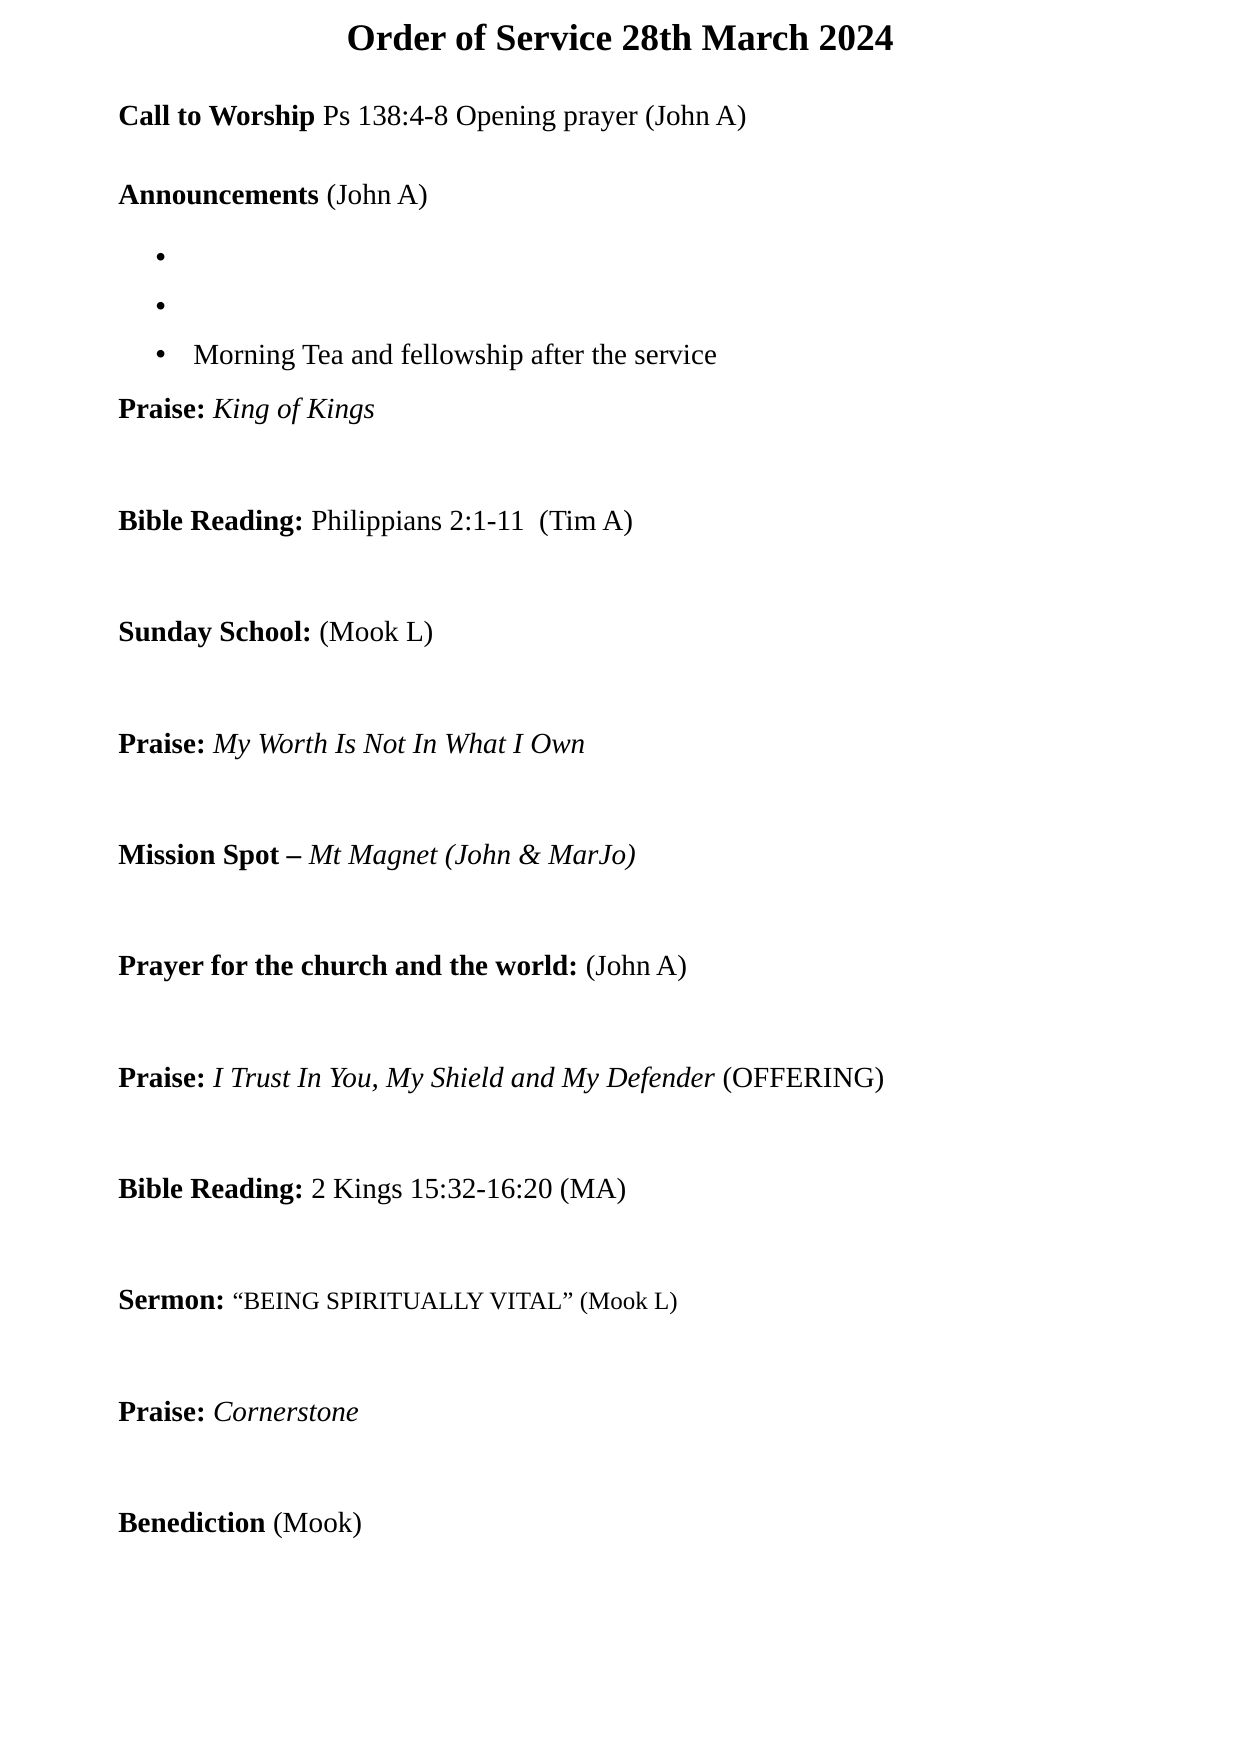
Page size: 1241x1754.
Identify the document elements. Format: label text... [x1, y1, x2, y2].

text Benediction (Mook) [118, 1505, 1122, 1539]
text Mission Spot – Mt Magnet (John & MarJo) [118, 837, 1122, 871]
text Praise: King of Kings [118, 392, 1122, 425]
text Praise: Cornerstone [118, 1394, 1122, 1427]
list Morning Tea and fellowship after the service [156, 337, 1122, 371]
text Praise: I Trust In You, My Shield and My Defender (OFFERING) [118, 1060, 1122, 1093]
text Sermon: “BEING SPIRITUALLY VITAL” (Mook L) [118, 1282, 1122, 1316]
text Bible Reading: 2 Kings 15:32-16:20 (MA) [118, 1171, 1122, 1205]
text Bible Reading: Philippians 2:1-11 (Tim A) [118, 503, 1122, 537]
text Praise: My Worth Is Not In What I Own [118, 726, 1122, 759]
text Prayer for the church and the world: (John A) [118, 948, 1122, 982]
text Announcements (John A) [118, 177, 1122, 211]
text Sunday School: (Mook L) [118, 614, 1122, 648]
text Call to Worship Ps 138:4-8 Opening prayer (John A) [118, 98, 1122, 132]
